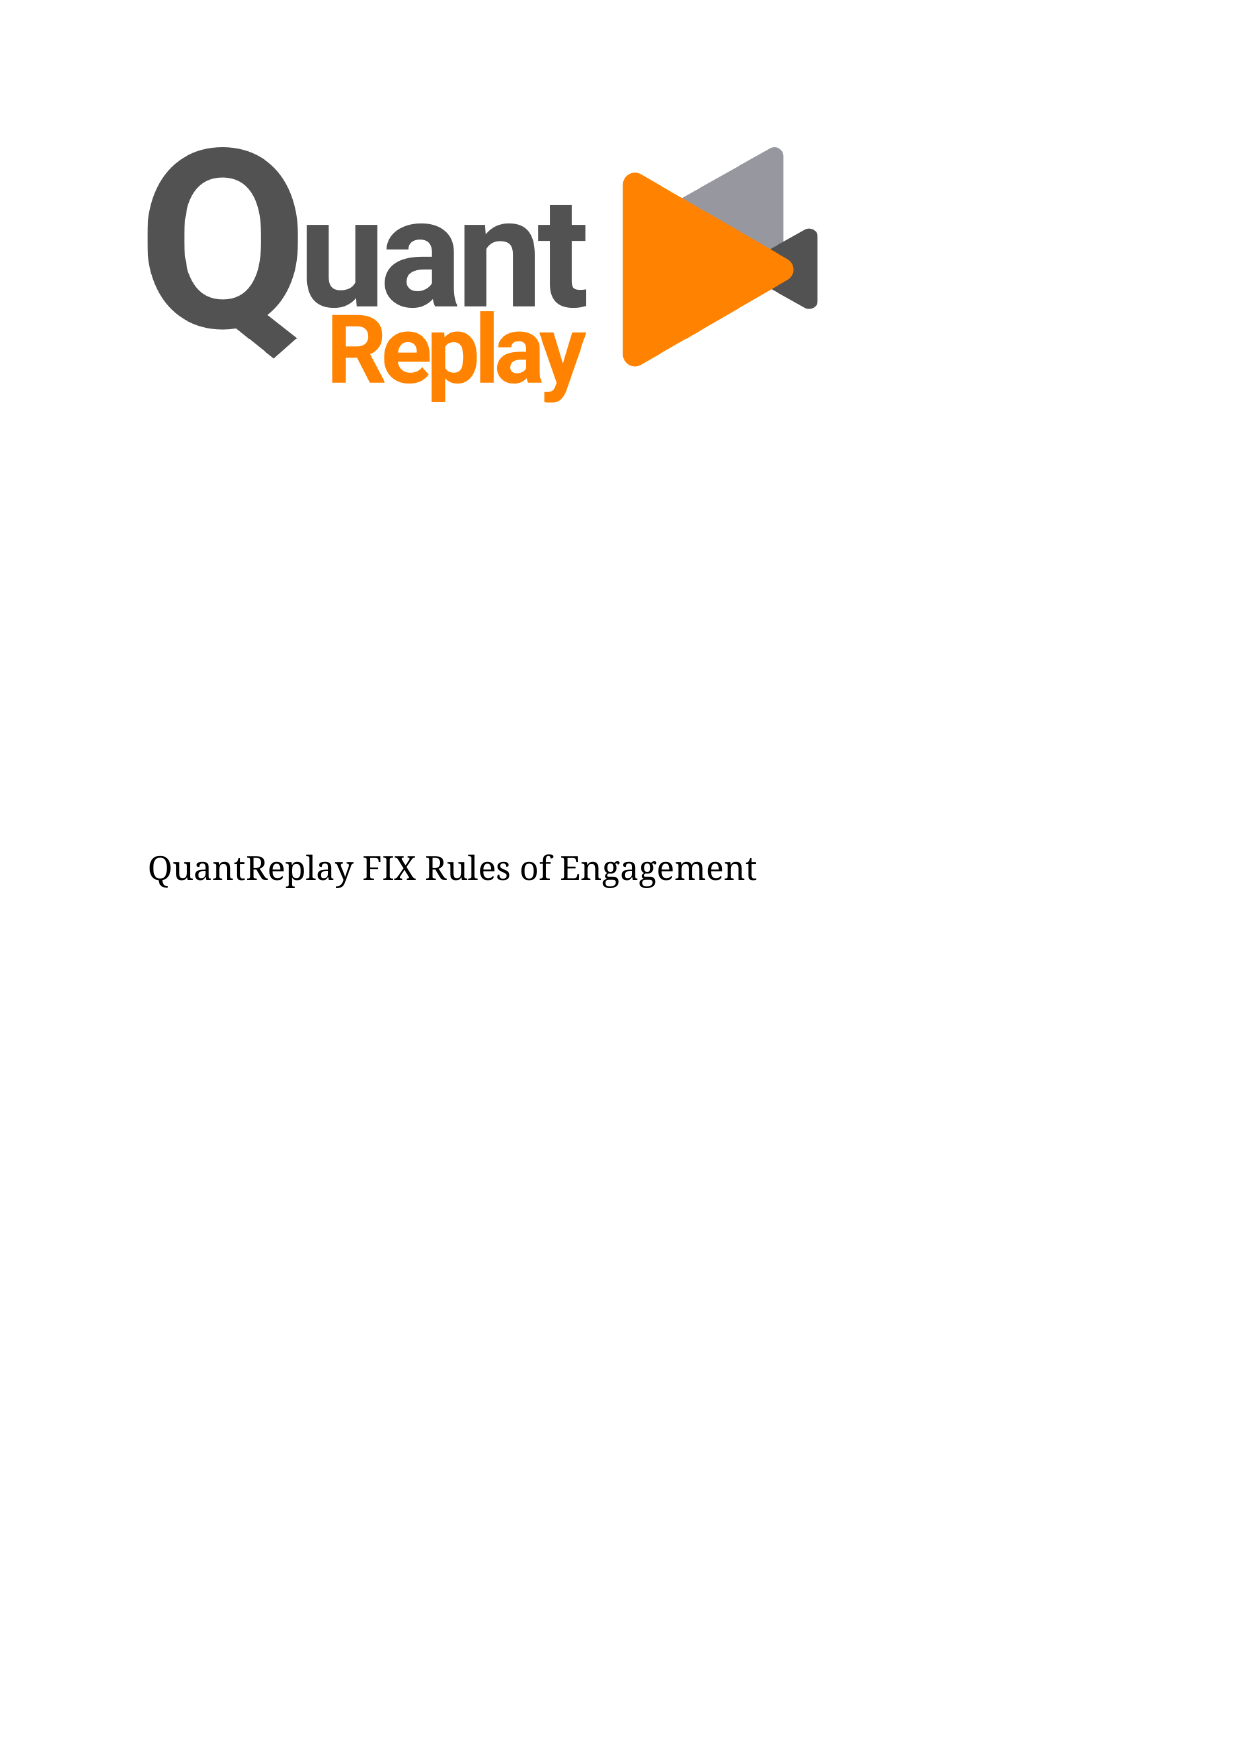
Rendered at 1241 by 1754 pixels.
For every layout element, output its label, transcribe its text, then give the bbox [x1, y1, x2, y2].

picture [147, 147, 818, 403]
text QuantReplay FIX Rules of Engagement [148, 845, 1093, 890]
